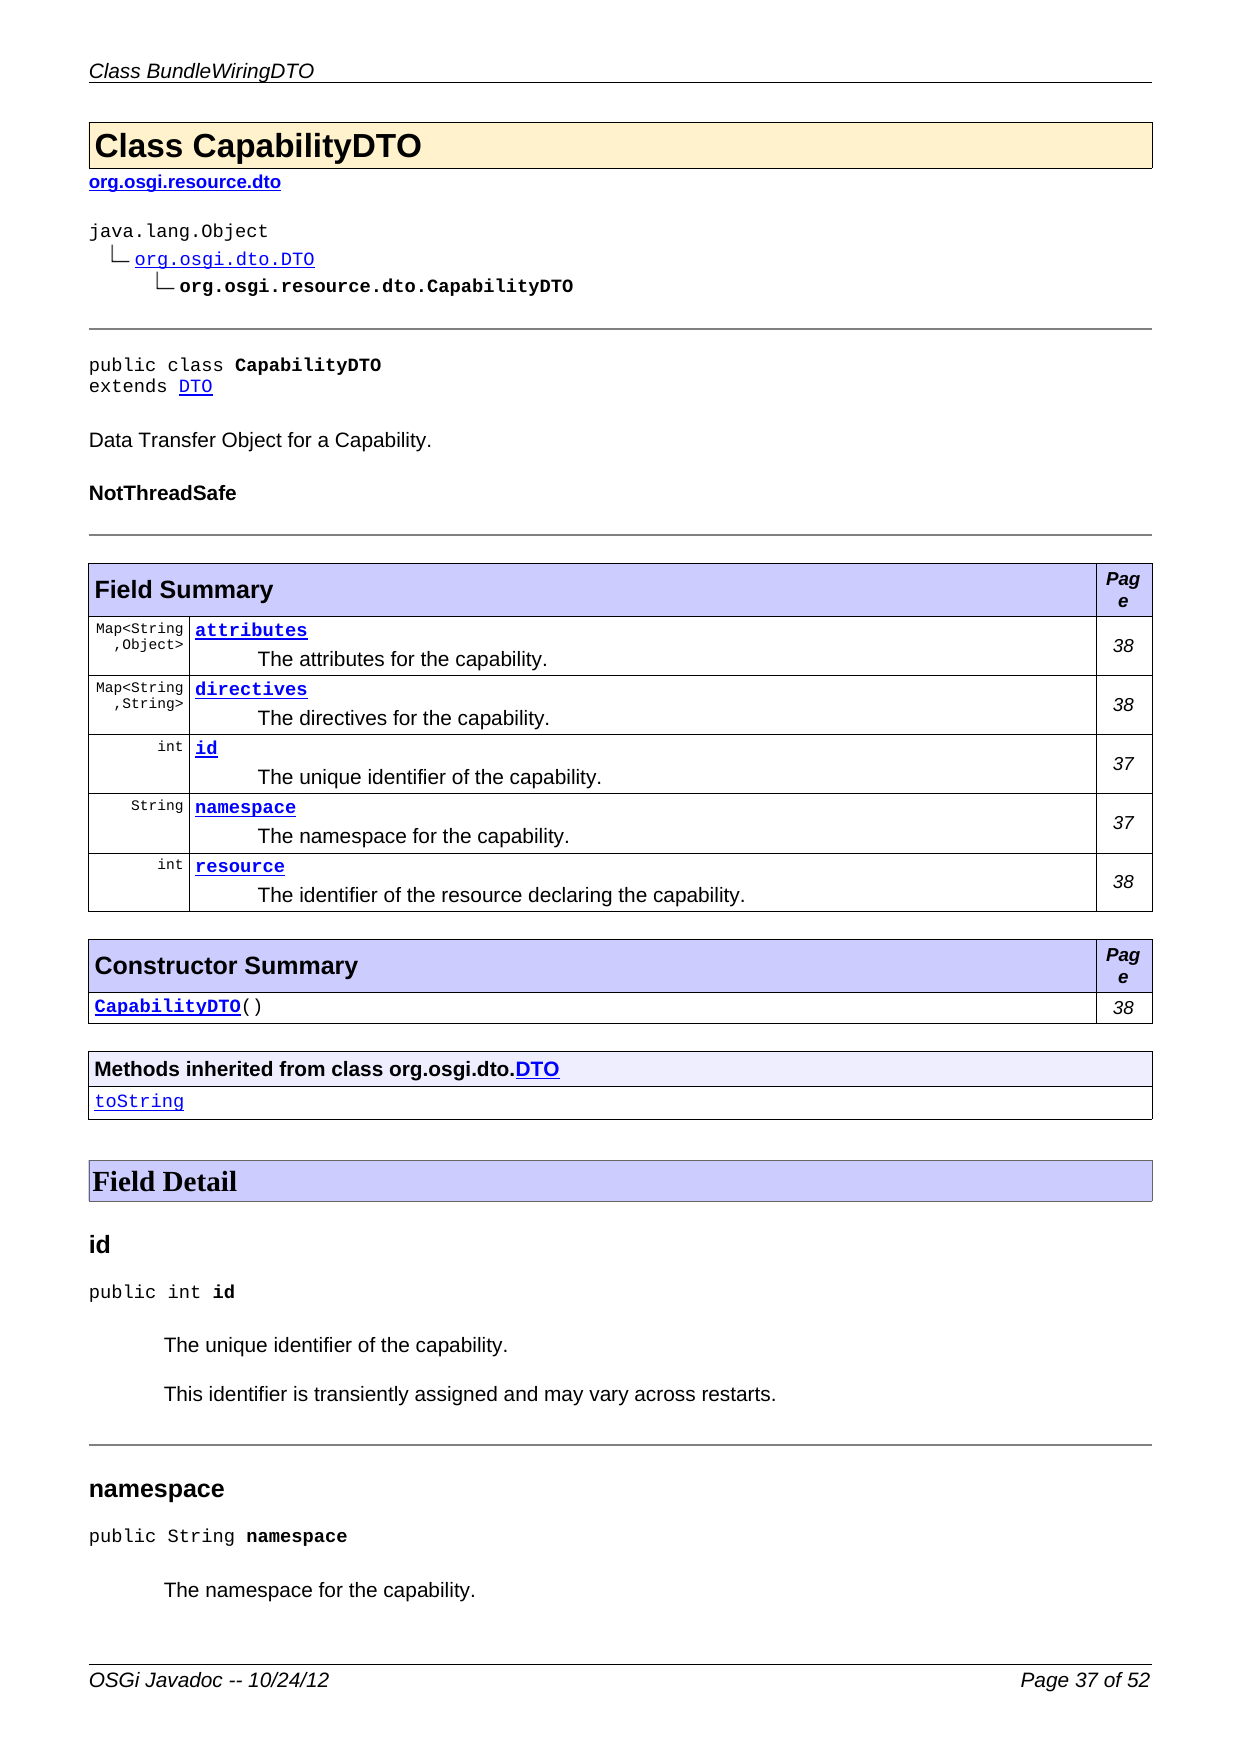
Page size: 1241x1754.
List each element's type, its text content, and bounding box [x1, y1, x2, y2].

table_cell int [89, 735, 189, 793]
text public int id [88, 1282, 1152, 1304]
text The unique identifier of the capability. [163, 1333, 1152, 1357]
text java.lang.Object [88, 222, 1152, 243]
subtitle Class CapabilityDTO [90, 123, 1152, 168]
subtitle Field Detail [90, 1161, 1152, 1201]
table_cell id The unique identifier of the capability. [190, 735, 1096, 793]
table_header Page [1097, 564, 1152, 616]
table_cell Map<String,String> [89, 676, 189, 734]
table_cell int [89, 854, 189, 911]
table_header Methods inherited from class org.osgi.dto.DTO [89, 1052, 1152, 1086]
table_cell 38 [1097, 993, 1152, 1023]
table_cell 38 [1097, 854, 1152, 911]
table_cell namespace The namespace for the capability. [190, 794, 1096, 852]
text org.osgi.dto.DTO [88, 243, 1152, 271]
subtitle namespace [88, 1474, 1152, 1503]
table_cell directives The directives for the capability. [190, 676, 1096, 734]
text This identifier is transiently assigned and may vary across restarts. [163, 1382, 1152, 1406]
text org.osgi.resource.dto.CapabilityDTO [88, 271, 1152, 298]
table_cell 37 [1097, 735, 1152, 793]
text public class CapabilityDTO [88, 356, 1152, 377]
table_cell CapabilityDTO() [89, 993, 1096, 1023]
subtitle id [88, 1229, 1152, 1258]
text org.osgi.resource.dto [88, 171, 1152, 193]
table_header Constructor Summary [89, 940, 1096, 992]
table_cell Map<String,Object> [89, 617, 189, 675]
table_header Page [1097, 940, 1152, 992]
picture [111, 243, 135, 266]
text public String namespace [88, 1527, 1152, 1548]
text extends DTO [88, 377, 1152, 398]
table_cell String [89, 794, 189, 852]
table_cell 38 [1097, 676, 1152, 734]
text The namespace for the capability. [163, 1577, 1152, 1601]
table_cell 37 [1097, 794, 1152, 852]
text NotThreadSafe [88, 481, 1152, 504]
table_header Field Summary [89, 564, 1096, 616]
table_cell 38 [1097, 617, 1152, 675]
text Data Transfer Object for a Capability. [88, 427, 1152, 451]
table_cell resource The identifier of the resource declaring the capability. [190, 854, 1096, 911]
picture [156, 270, 180, 293]
table_cell toString [89, 1087, 1152, 1119]
table_cell attributes The attributes for the capability. [190, 617, 1096, 675]
